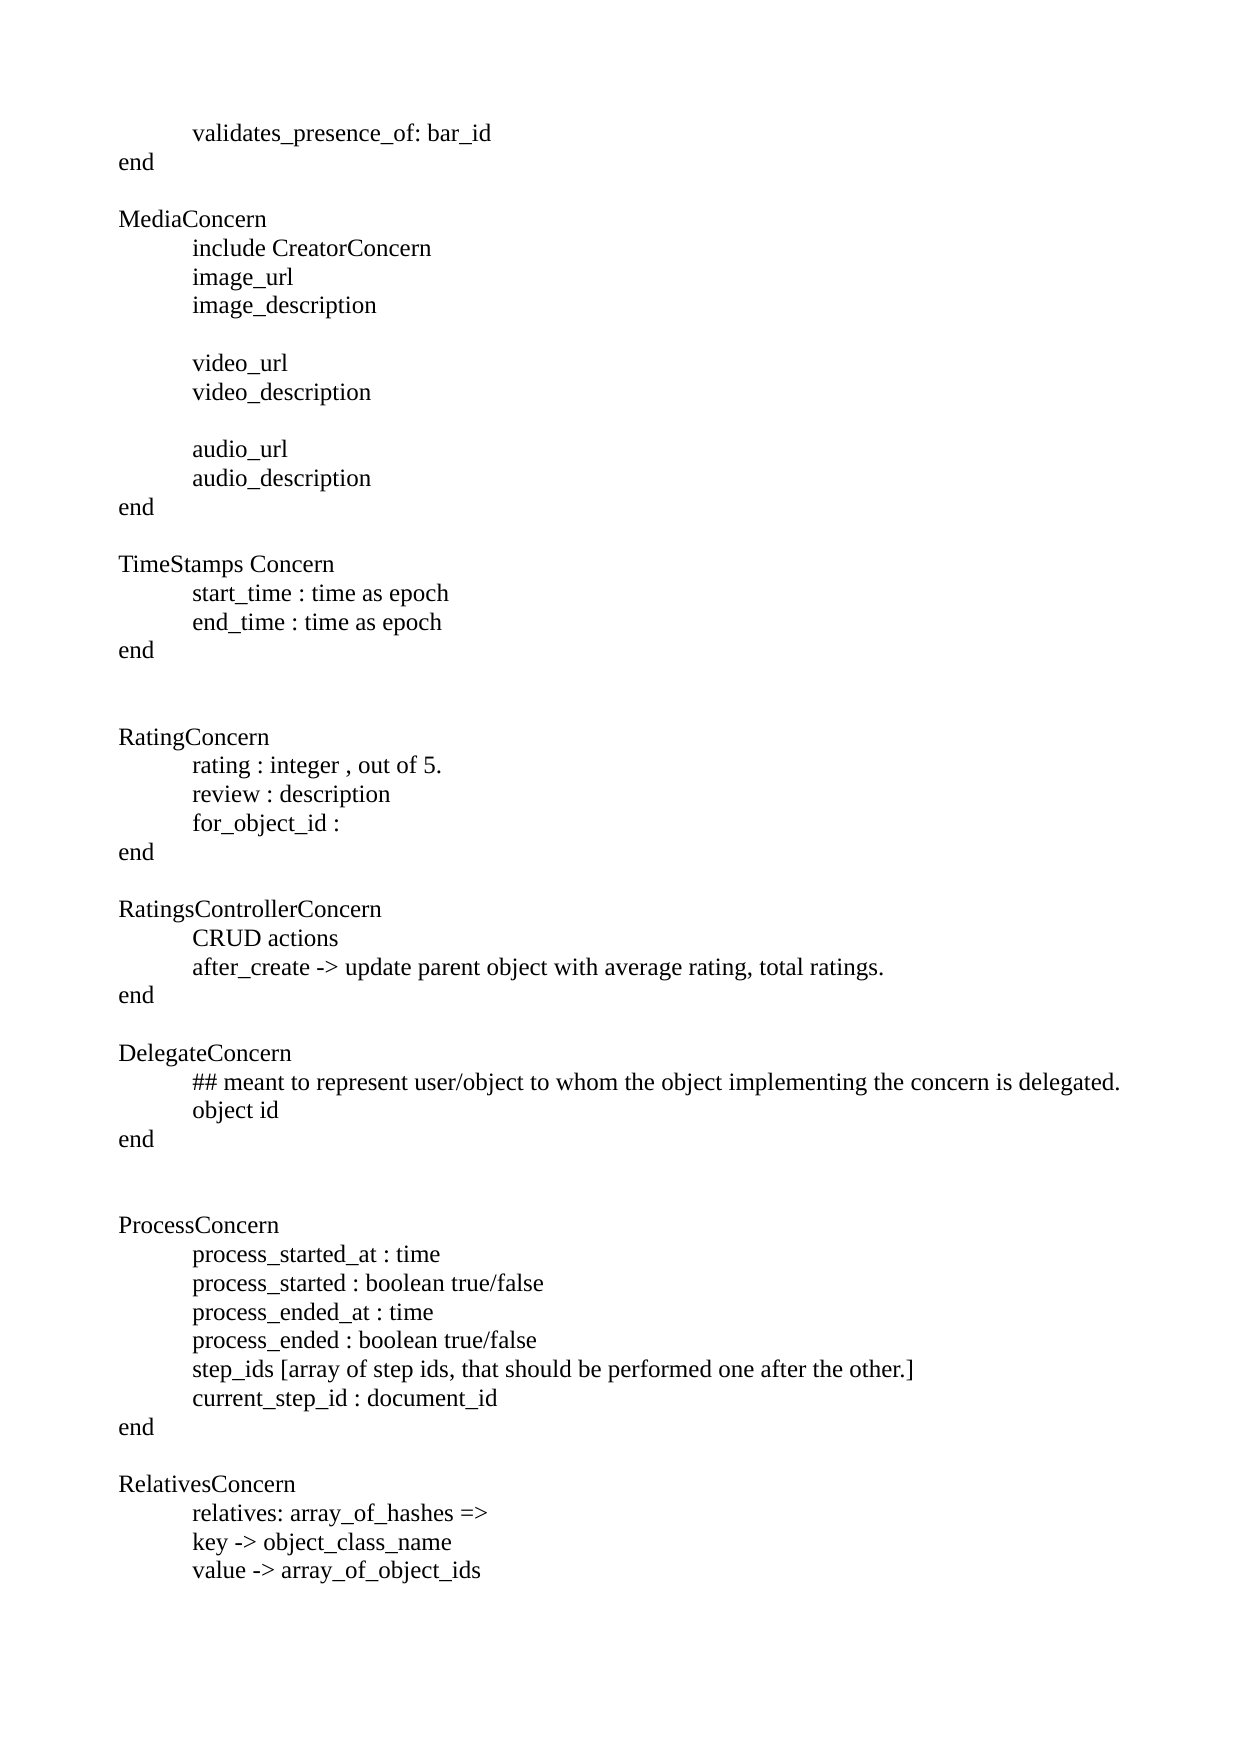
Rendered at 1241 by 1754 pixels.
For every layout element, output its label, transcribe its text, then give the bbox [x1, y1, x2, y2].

text end [118, 147, 1122, 176]
text process_ended : boolean true/false [118, 1326, 1122, 1354]
text end [118, 492, 1122, 521]
text ProcessConcern [118, 1211, 1122, 1239]
text process_started_at : time [118, 1239, 1122, 1268]
text process_ended_at : time [118, 1297, 1122, 1326]
text ## meant to represent user/object to whom the object implementing the concern is delegated. [118, 1067, 1122, 1096]
text review : description [118, 779, 1122, 808]
text end_time : time as epoch [118, 607, 1122, 636]
text relatives: array_of_hashes => [118, 1498, 1122, 1527]
text MediaConcern [118, 204, 1122, 233]
text video_description [118, 377, 1122, 406]
text TimeStamps Concern [118, 549, 1122, 578]
text end [118, 1412, 1122, 1441]
text audio_url [118, 434, 1122, 463]
text key -> object_class_name [118, 1527, 1122, 1556]
text DelegateConcern [118, 1038, 1122, 1067]
text after_create -> update parent object with average rating, total ratings. [118, 952, 1122, 981]
text video_url [118, 348, 1122, 377]
text image_description [118, 291, 1122, 319]
text for_object_id : [118, 808, 1122, 837]
text RatingConcern [118, 722, 1122, 751]
text include CreatorConcern [118, 233, 1122, 262]
text end [118, 636, 1122, 664]
text end [118, 837, 1122, 866]
text RatingsControllerConcern [118, 894, 1122, 923]
text start_time : time as epoch [118, 578, 1122, 607]
text rating : integer , out of 5. [118, 751, 1122, 779]
text CRUD actions [118, 923, 1122, 952]
text validates_presence_of: bar_id [118, 118, 1122, 147]
text image_url [118, 262, 1122, 291]
text RelativesConcern [118, 1469, 1122, 1498]
text object id [118, 1096, 1122, 1124]
text end [118, 981, 1122, 1009]
text end [118, 1124, 1122, 1153]
text step_ids [array of step ids, that should be performed one after the other.] [118, 1354, 1122, 1383]
text process_started : boolean true/false [118, 1268, 1122, 1297]
text value -> array_of_object_ids [118, 1556, 1122, 1584]
text current_step_id : document_id [118, 1383, 1122, 1412]
text audio_description [118, 463, 1122, 492]
